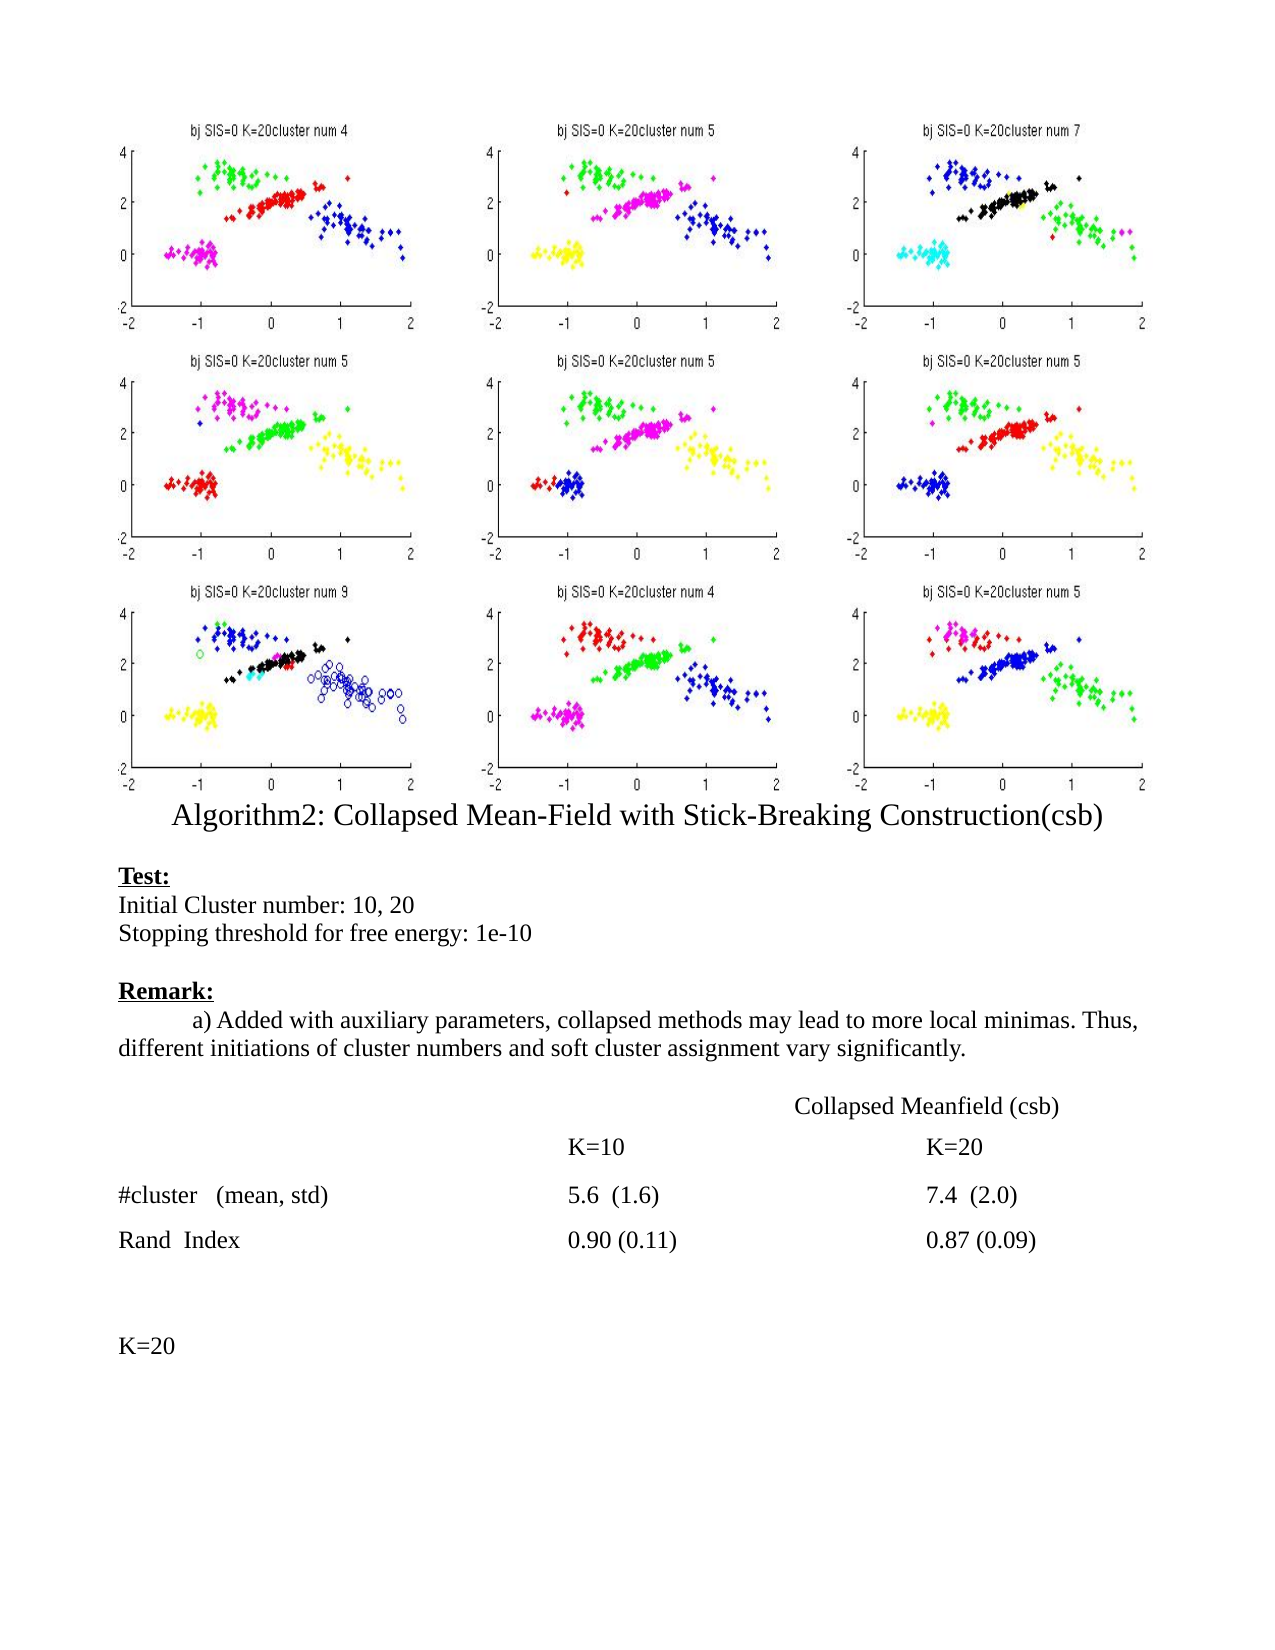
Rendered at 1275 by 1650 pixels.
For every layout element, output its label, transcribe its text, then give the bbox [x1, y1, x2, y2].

table_cell Rand Index [115, 1225, 564, 1274]
table_cell 0.87 (0.09) [923, 1225, 1275, 1274]
table_cell #cluster (mean, std) [115, 1180, 564, 1225]
text Remark: [118, 976, 1157, 1005]
table_cell 5.6 (1.6) [565, 1180, 923, 1225]
text Test: [118, 861, 1157, 890]
text Stopping threshold for free energy: 1e-10 [118, 918, 1157, 947]
picture [118, 118, 1157, 797]
table_cell [115, 1132, 564, 1180]
table_cell K=20 [923, 1132, 1275, 1180]
table_cell 0.90 (0.11) [565, 1225, 923, 1274]
table_cell 7.4 (2.0) [923, 1180, 1275, 1225]
table_header Collapsed Meanfield (csb) [565, 1091, 1275, 1132]
table_cell K=10 [565, 1132, 923, 1180]
text Initial Cluster number: 10, 20 [118, 890, 1157, 918]
text K=20 [118, 1331, 1157, 1360]
text a) Added with auxiliary parameters, collapsed methods may lead to more local minimas. Thus, different initiations of cluster numbers and soft cluster assignment vary significantly. [118, 1005, 1157, 1062]
text Algorithm2: Collapsed Mean-Field with Stick-Breaking Construction(csb) [118, 797, 1157, 832]
table_header [115, 1091, 564, 1132]
